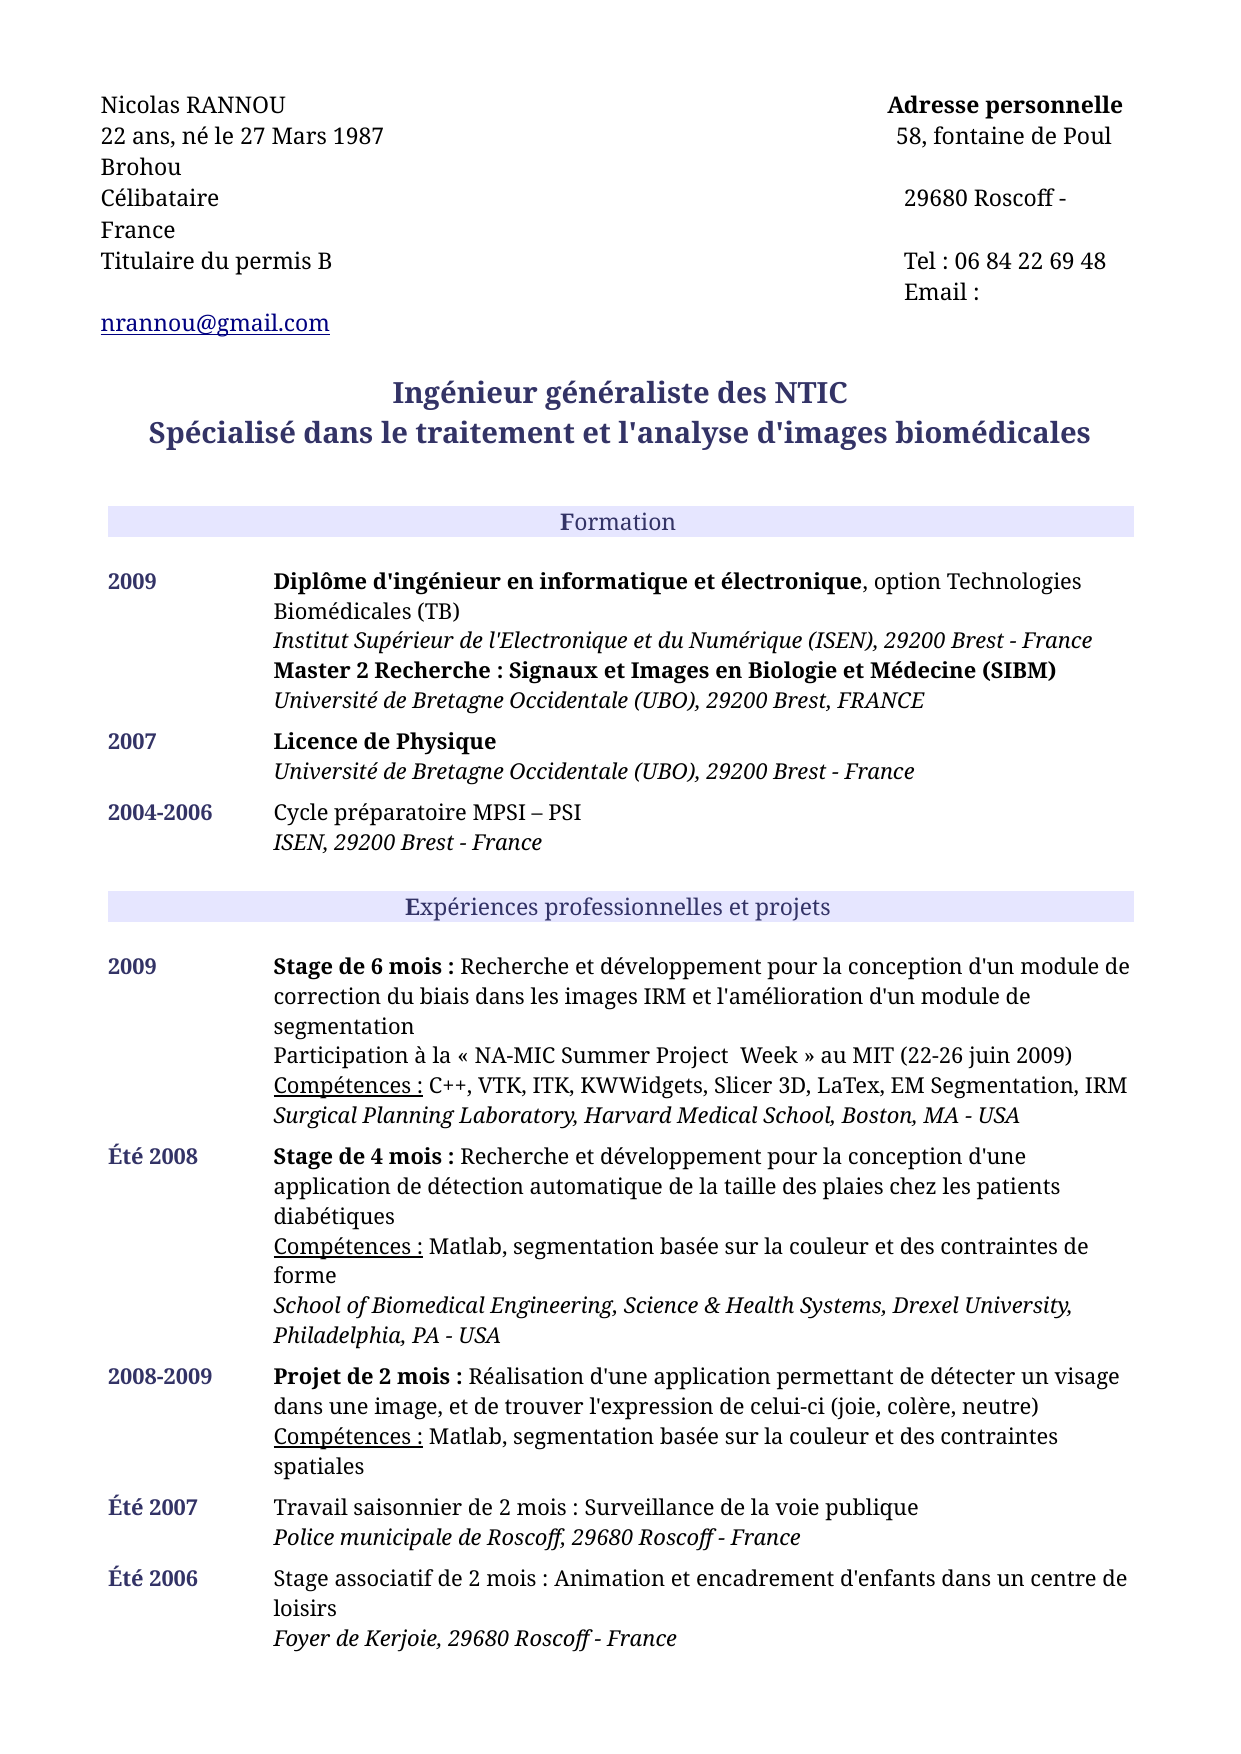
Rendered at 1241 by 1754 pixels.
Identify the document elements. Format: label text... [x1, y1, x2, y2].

table_cell 2007 [102, 721, 268, 792]
table_cell 2008-2009 [102, 1356, 268, 1486]
table_cell Stage associatif de 2 mois : Animation et encadrement d'enfants dans un centre de loisirs Foyer de Kerjoie, 29680 Roscoff - France [268, 1557, 1140, 1658]
table_cell Licence de Physique Université de Bretagne Occidentale (UBO), 29200 Brest - France [268, 721, 1140, 792]
table_cell Expériences professionnelles et projets [102, 885, 1140, 928]
table_cell [102, 863, 1140, 885]
table_cell Cycle préparatoire MPSI – PSI ISEN, 29200 Brest - France [268, 792, 1140, 863]
text Nicolas RANNOU Adresse personnelle [100, 88, 1140, 120]
text Célibataire 29680 Roscoff - France [100, 182, 1140, 245]
text Ingénieur généraliste des NTIC [100, 373, 1140, 412]
text 22 ans, né le 27 Mars 1987 58, fontaine de Poul Brohou [100, 120, 1140, 182]
table_cell 2009 [102, 945, 268, 1136]
table_cell 2009 [102, 560, 268, 721]
table_cell Stage de 4 mois : Recherche et développement pour la conception d'une application de détection automatique de la taille des plaies chez les patients diabétiques Compétences : Matlab, segmentation basée sur la couleur et des contraintes de forme School of Biomedical Engineering, Science & Health Systems, Drexel University, Philadelphia, PA - USA [268, 1136, 1140, 1356]
text Titulaire du permis B Tel : 06 84 22 69 48 [100, 245, 1140, 276]
table_cell Été 2007 [102, 1486, 268, 1557]
table_header Formation [102, 500, 1140, 543]
table_cell Été 2006 [102, 1557, 268, 1658]
table_cell [102, 928, 1140, 945]
table_cell [102, 543, 1140, 560]
table_cell Diplôme d'ingénieur en informatique et électronique, option Technologies Biomédicales (TB) Institut Supérieur de l'Electronique et du Numérique (ISEN), 29200 Brest - France Master 2 Recherche : Signaux et Images en Biologie et Médecine (SIBM) Université de Bretagne Occidentale (UBO), 29200 Brest, FRANCE [268, 560, 1140, 721]
table_cell Été 2008 [102, 1136, 268, 1356]
table_cell Projet de 2 mois : Réalisation d'une application permettant de détecter un visage dans une image, et de trouver l'expression de celui-ci (joie, colère, neutre) Compétences : Matlab, segmentation basée sur la couleur et des contraintes spatiales [268, 1356, 1140, 1486]
table_cell Travail saisonnier de 2 mois : Surveillance de la voie publique Police municipale de Roscoff, 29680 Roscoff - France [268, 1486, 1140, 1557]
text Spécialisé dans le traitement et l'analyse d'images biomédicales [100, 412, 1140, 452]
text Email : nrannou@gmail.com [100, 276, 1140, 338]
table_cell Stage de 6 mois : Recherche et développement pour la conception d'un module de correction du biais dans les images IRM et l'amélioration d'un module de segmentation Participation à la « NA-MIC Summer Project Week » au MIT (22-26 juin 2009) Compétences : C++, VTK, ITK, KWWidgets, Slicer 3D, LaTex, EM Segmentation, IRM Surgical Planning Laboratory, Harvard Medical School, Boston, MA - USA [268, 945, 1140, 1136]
table_cell 2004-2006 [102, 792, 268, 863]
